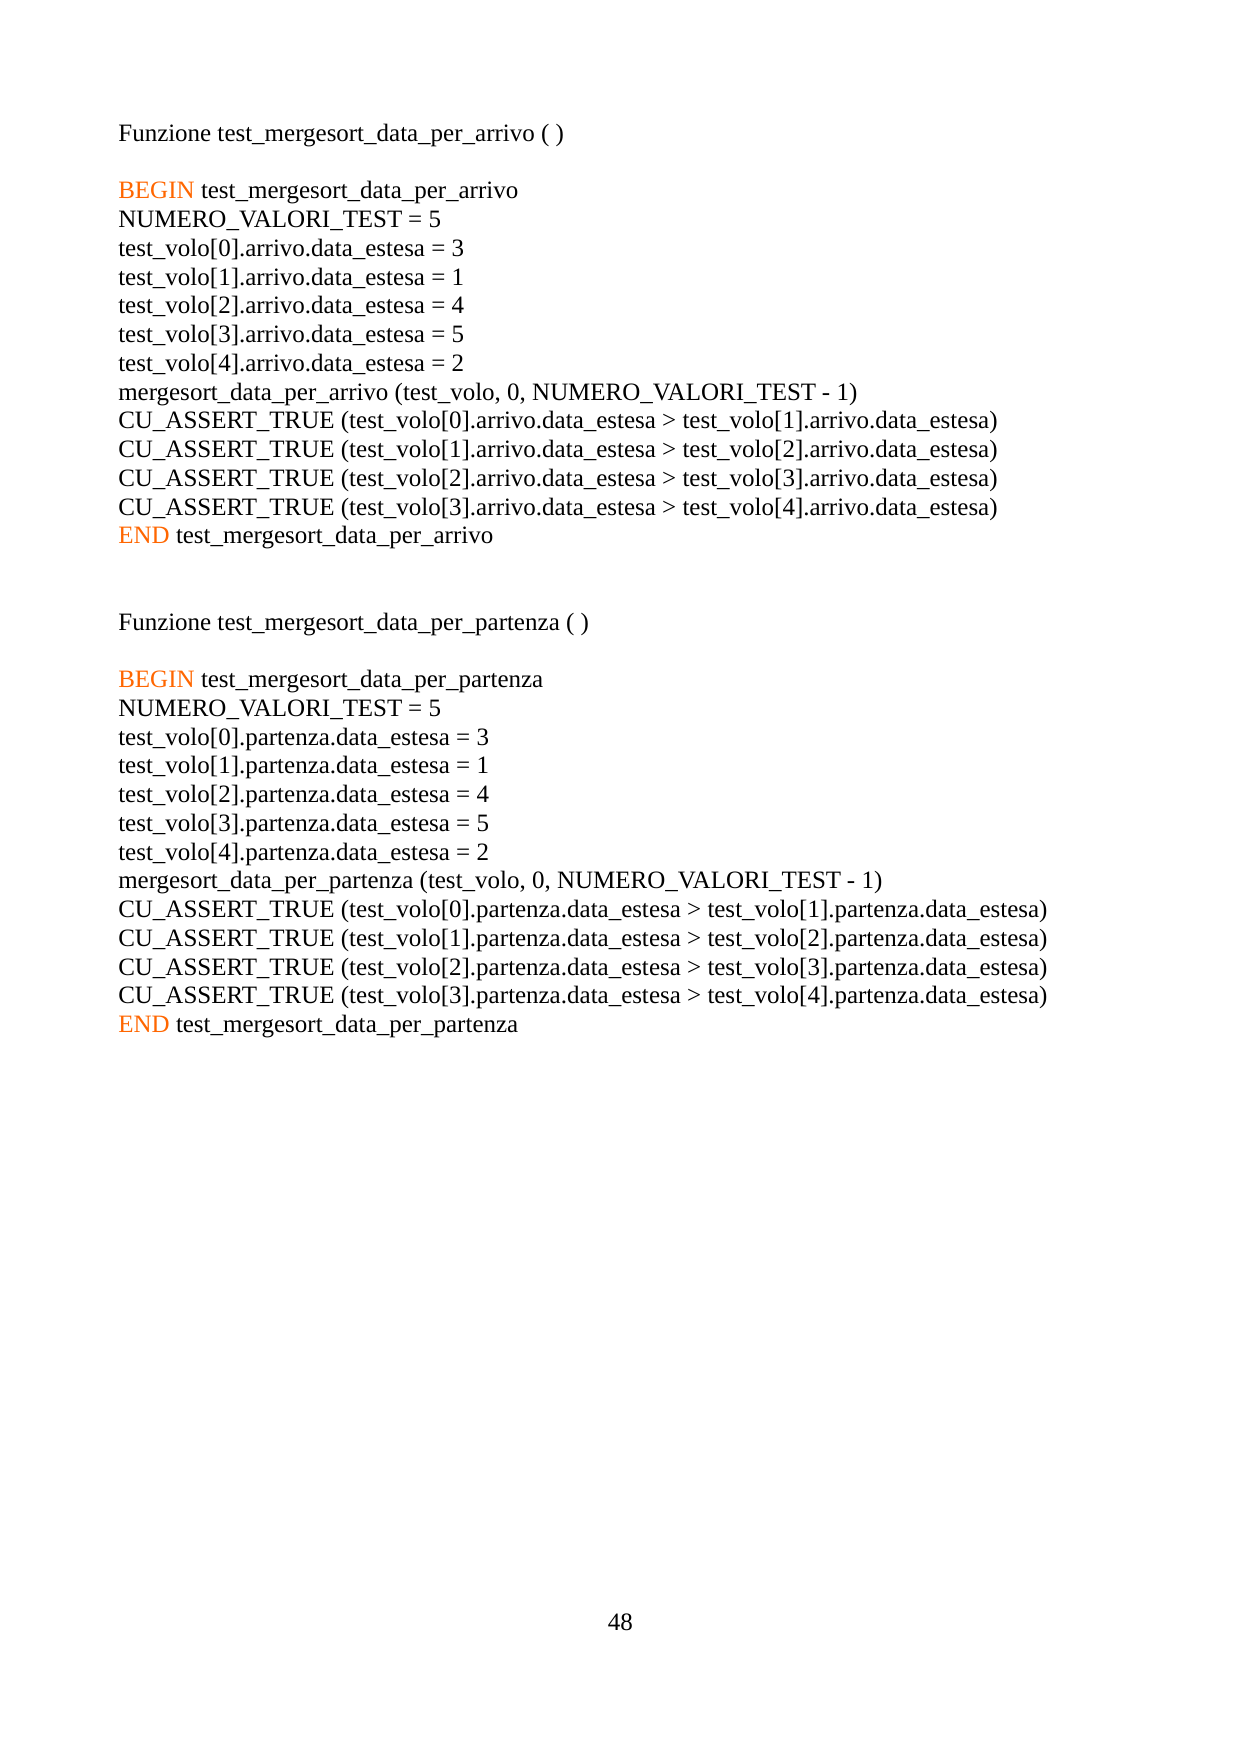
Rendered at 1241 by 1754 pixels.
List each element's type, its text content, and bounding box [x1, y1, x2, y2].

text NUMERO_VALORI_TEST = 5 [118, 693, 1122, 722]
text test_volo[3].arrivo.data_estesa = 5 [118, 319, 1122, 348]
text CU_ASSERT_TRUE (test_volo[3].arrivo.data_estesa > test_volo[4].arrivo.data_estesa) [118, 492, 1122, 521]
text CU_ASSERT_TRUE (test_volo[2].partenza.data_estesa > test_volo[3].partenza.data_estesa) [118, 952, 1122, 981]
text test_volo[0].partenza.data_estesa = 3 [118, 722, 1122, 751]
text CU_ASSERT_TRUE (test_volo[1].partenza.data_estesa > test_volo[2].partenza.data_estesa) [118, 923, 1122, 952]
text CU_ASSERT_TRUE (test_volo[1].arrivo.data_estesa > test_volo[2].arrivo.data_estesa) [118, 434, 1122, 463]
text test_volo[1].arrivo.data_estesa = 1 [118, 262, 1122, 291]
text mergesort_data_per_arrivo (test_volo, 0, NUMERO_VALORI_TEST - 1) [118, 377, 1122, 406]
text BEGIN test_mergesort_data_per_arrivo [118, 176, 1122, 204]
text test_volo[3].partenza.data_estesa = 5 [118, 808, 1122, 837]
text CU_ASSERT_TRUE (test_volo[0].partenza.data_estesa > test_volo[1].partenza.data_estesa) [118, 894, 1122, 923]
text mergesort_data_per_partenza (test_volo, 0, NUMERO_VALORI_TEST - 1) [118, 866, 1122, 894]
text Funzione test_mergesort_data_per_arrivo ( ) [118, 118, 1122, 147]
text END test_mergesort_data_per_arrivo [118, 521, 1122, 549]
text test_volo[4].arrivo.data_estesa = 2 [118, 348, 1122, 377]
text BEGIN test_mergesort_data_per_partenza [118, 664, 1122, 693]
text test_volo[4].partenza.data_estesa = 2 [118, 837, 1122, 866]
text Funzione test_mergesort_data_per_partenza ( ) [118, 607, 1122, 636]
text END test_mergesort_data_per_partenza [118, 1009, 1122, 1038]
text test_volo[0].arrivo.data_estesa = 3 [118, 233, 1122, 262]
text CU_ASSERT_TRUE (test_volo[0].arrivo.data_estesa > test_volo[1].arrivo.data_estesa) [118, 406, 1122, 434]
text NUMERO_VALORI_TEST = 5 [118, 204, 1122, 233]
text test_volo[1].partenza.data_estesa = 1 [118, 751, 1122, 779]
text CU_ASSERT_TRUE (test_volo[3].partenza.data_estesa > test_volo[4].partenza.data_estesa) [118, 981, 1122, 1009]
text test_volo[2].partenza.data_estesa = 4 [118, 779, 1122, 808]
text CU_ASSERT_TRUE (test_volo[2].arrivo.data_estesa > test_volo[3].arrivo.data_estesa) [118, 463, 1122, 492]
text test_volo[2].arrivo.data_estesa = 4 [118, 291, 1122, 319]
